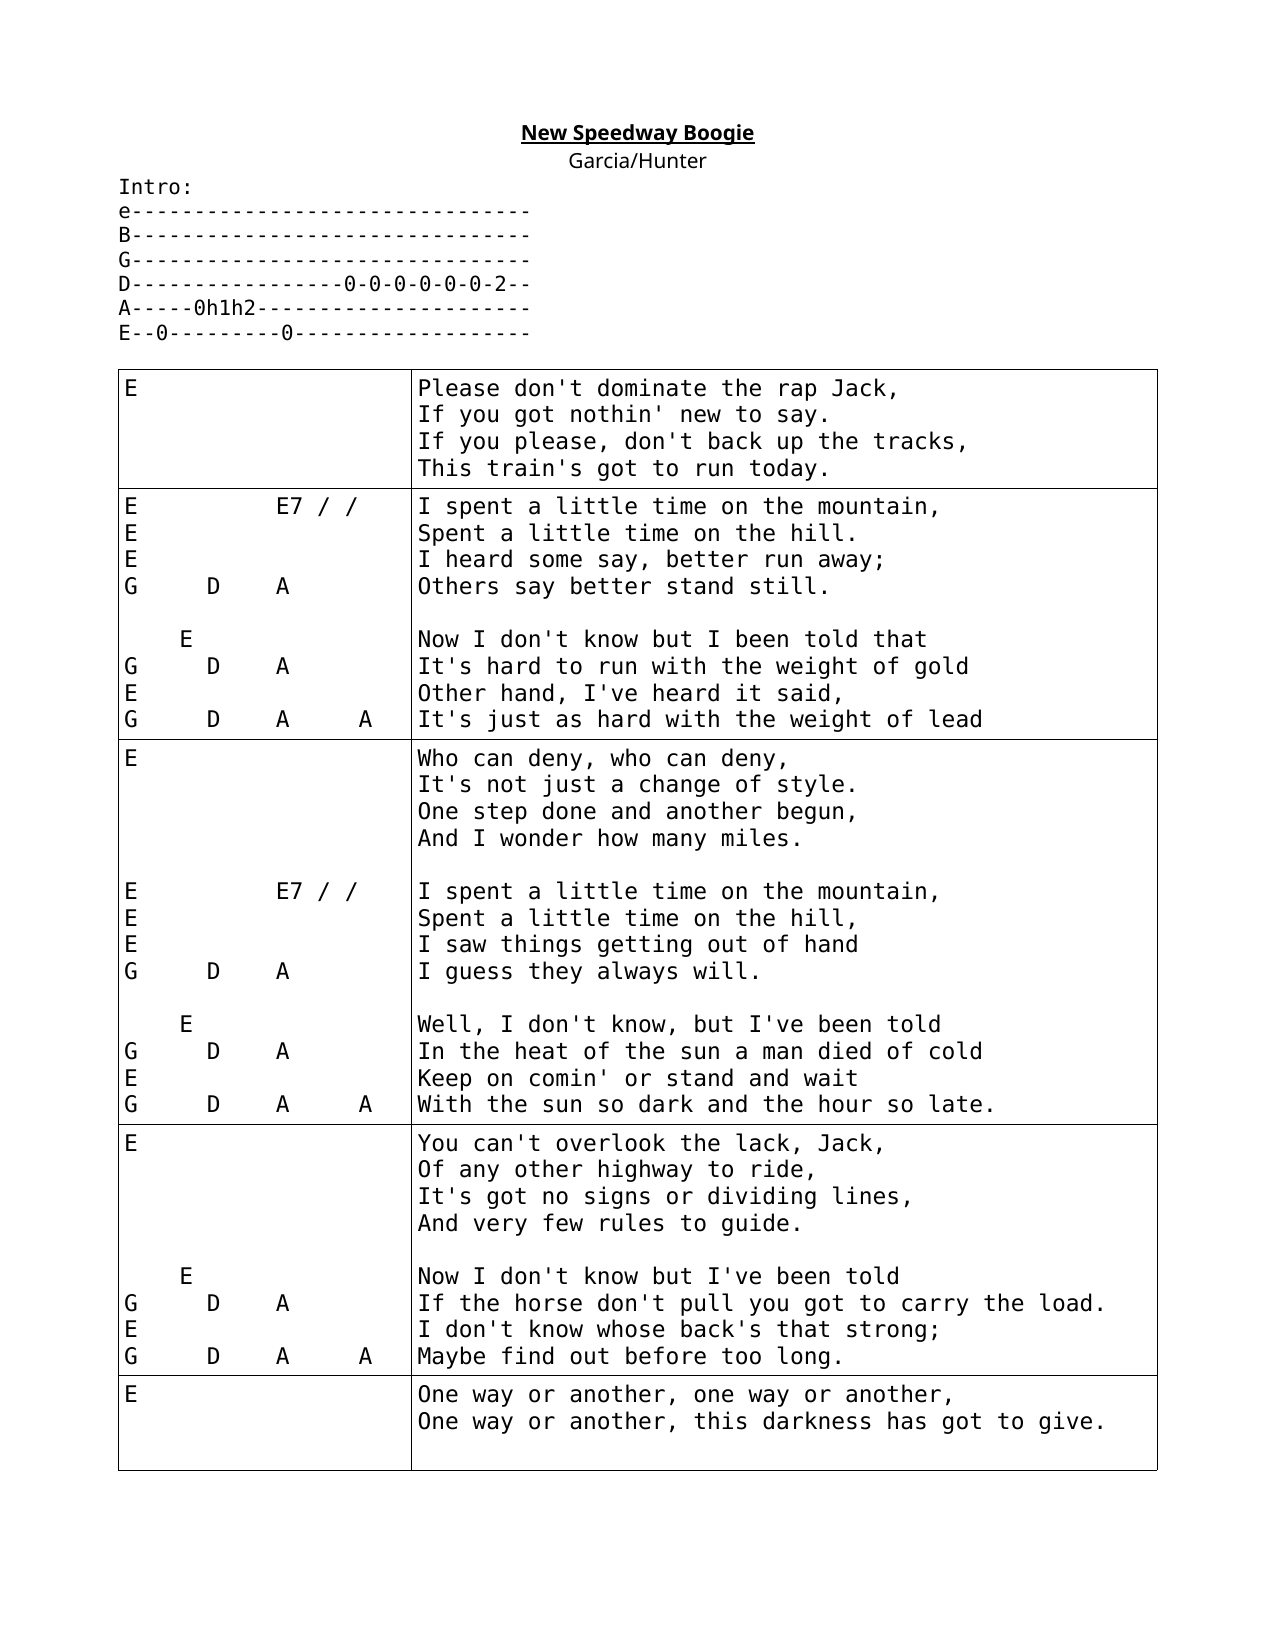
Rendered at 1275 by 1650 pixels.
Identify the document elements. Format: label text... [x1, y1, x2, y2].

text A-----0h1h2---------------------- [118, 296, 1157, 321]
table_cell I spent a little time on the mountain, Spent a little time on the hill. I heard some say, better run away; Others say better stand still. Now I don't know but I been told that It's hard to run with the weight of gold Other hand, I've heard it said, It's just as hard with the weight of lead [412, 489, 1157, 739]
text e-------------------------------- [118, 199, 1157, 223]
table_cell E [119, 1376, 411, 1470]
table_cell E E G D A E G D A A [119, 1125, 411, 1375]
table_header E [119, 370, 411, 487]
table_cell E E7 / / E E G D A E G D A E G D A A [119, 489, 411, 739]
table_header Please don't dominate the rap Jack, If you got nothin' new to say. If you please, don't back up the tracks, This train's got to run today. [412, 370, 1157, 487]
text Garcia/Hunter [118, 147, 1157, 175]
text G-------------------------------- [118, 248, 1157, 272]
table_cell You can't overlook the lack, Jack, Of any other highway to ride, It's got no signs or dividing lines, And very few rules to guide. Now I don't know but I've been told If the horse don't pull you got to carry the load. I don't know whose back's that strong; Maybe find out before too long. [412, 1125, 1157, 1375]
text New Speedway Boogie [118, 118, 1157, 147]
text Intro: [118, 175, 1157, 199]
table_cell Who can deny, who can deny, It's not just a change of style. One step done and another begun, And I wonder how many miles. I spent a little time on the mountain, Spent a little time on the hill, I saw things getting out of hand I guess they always will. Well, I don't know, but I've been told In the heat of the sun a man died of cold Keep on comin' or stand and wait With the sun so dark and the hour so late. [412, 740, 1157, 1124]
text B-------------------------------- [118, 223, 1157, 248]
table_cell One way or another, one way or another, One way or another, this darkness has got to give. [412, 1376, 1157, 1470]
text D-----------------0-0-0-0-0-0-2-- [118, 272, 1157, 296]
text E--0---------0------------------- [118, 321, 1157, 345]
table_cell E E E7 / / E E G D A E G D A E G D A A [119, 740, 411, 1124]
